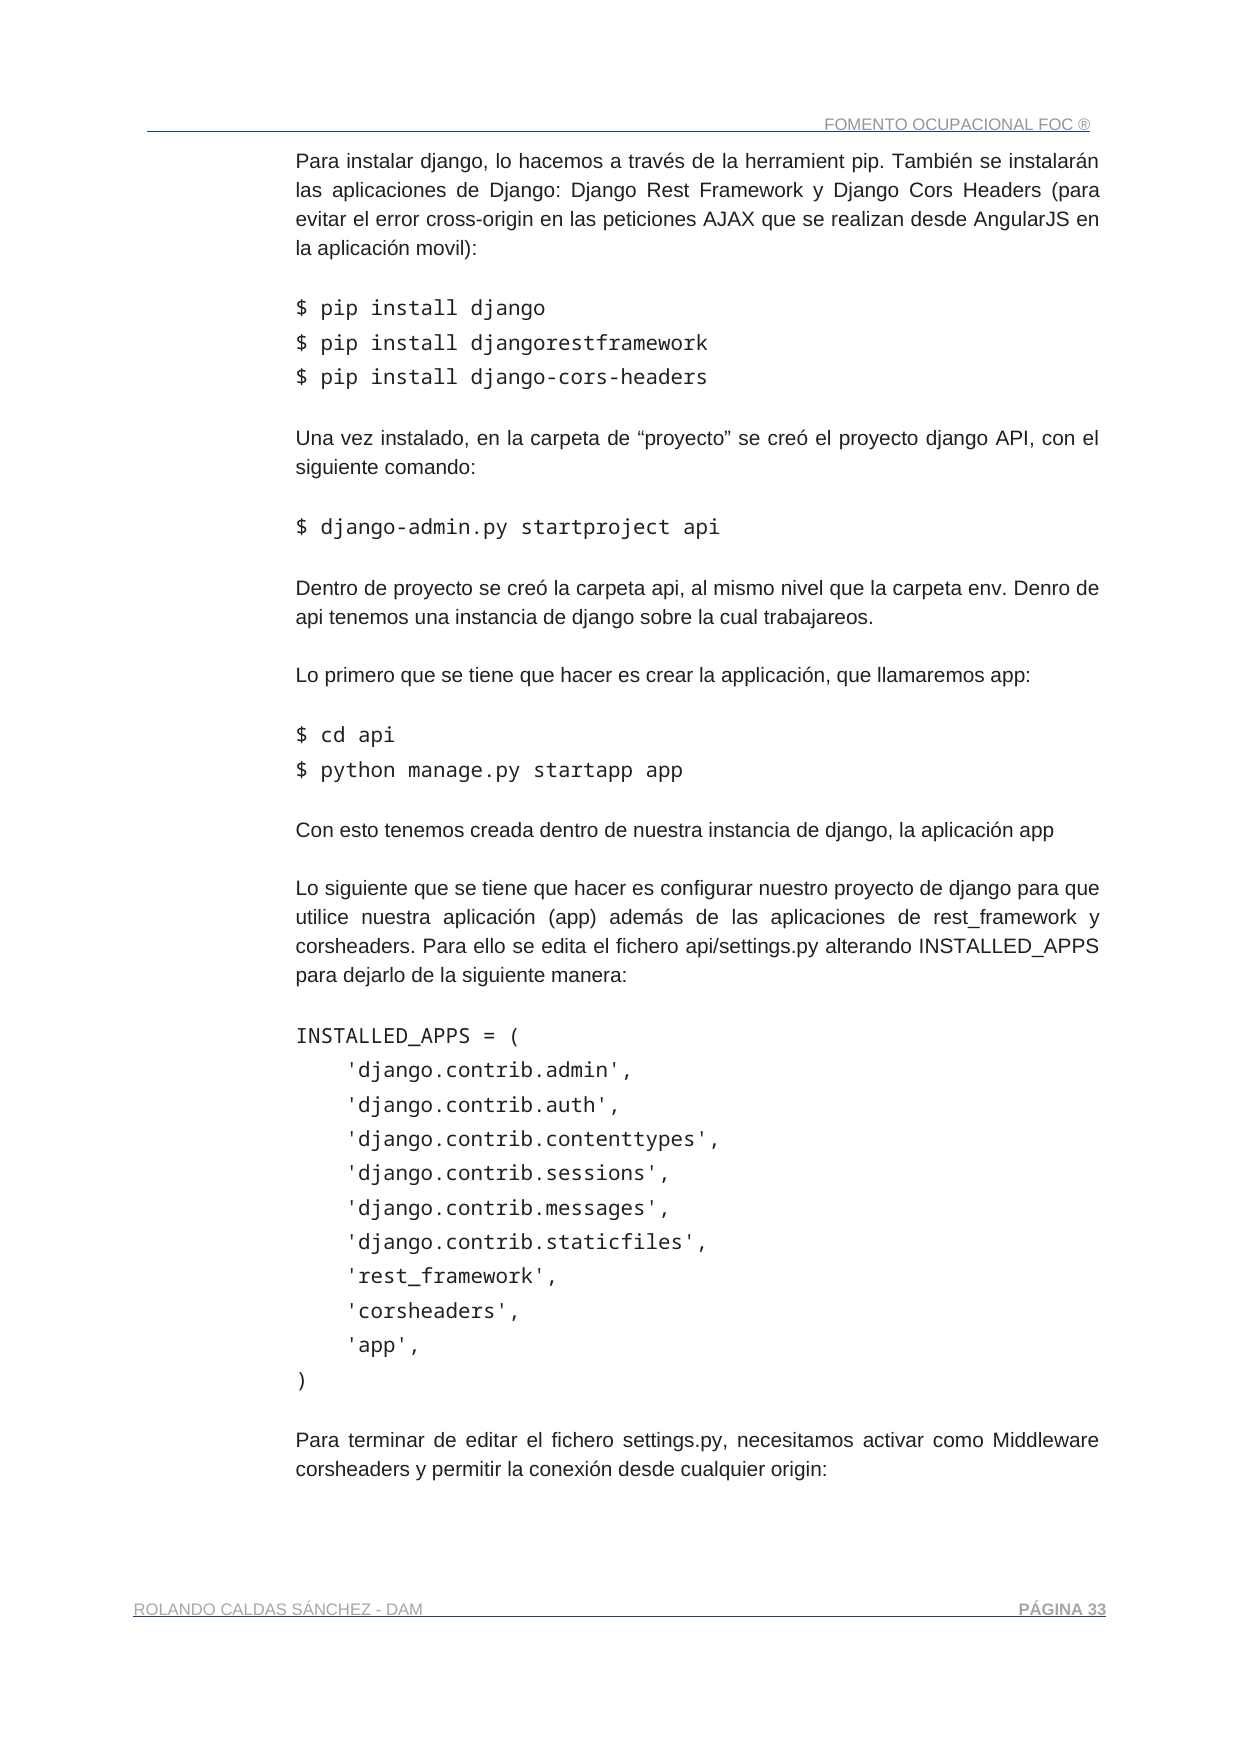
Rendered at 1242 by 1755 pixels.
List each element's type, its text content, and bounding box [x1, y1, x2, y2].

text $ django-admin.py startproject api [295, 512, 1101, 541]
text Lo siguiente que se tiene que hacer es configurar nuestro proyecto de django para que utilice nuestra aplicación (app) además de las aplicaciones de rest_framework y corsheaders. Para ello se edita el fichero api/settings.py alterando INSTALLED_APPS para dejarlo de la siguiente manera: [295, 876, 1101, 987]
text Para terminar de editar el fichero settings.py, necesitamos activar como Middleware corsheaders y permitir la conexión desde cualquier origin: [295, 1428, 1101, 1481]
text 'django.contrib.staticfiles', [295, 1227, 1101, 1256]
text 'corsheaders', [295, 1296, 1101, 1324]
text 'django.contrib.messages', [295, 1193, 1101, 1221]
text 'django.contrib.auth', [295, 1090, 1101, 1118]
text 'django.contrib.sessions', [295, 1158, 1101, 1187]
text INSTALLED_APPS = ( [295, 1021, 1101, 1049]
text 'app', [295, 1330, 1101, 1359]
text $ cd api [295, 721, 1101, 749]
text $ pip install djangorestframework [295, 328, 1101, 356]
text 'django.contrib.admin', [295, 1055, 1101, 1084]
text $ python manage.py startapp app [295, 755, 1101, 783]
text Para instalar django, lo hacemos a través de la herramient pip. También se instalarán las aplicaciones de Django: Django Rest Framework y Django Cors Headers (para evitar el error cross-origin en las peticiones AJAX que se realizan desde AngularJS en la aplicación movil): [295, 149, 1101, 259]
text Con esto tenemos creada dentro de nuestra instancia de django, la aplicación app [295, 818, 1101, 842]
text Dentro de proyecto se creó la carpeta api, al mismo nivel que la carpeta env. Denro de api tenemos una instancia de django sobre la cual trabajareos. [295, 576, 1101, 629]
text 'django.contrib.contenttypes', [295, 1124, 1101, 1152]
text Lo primero que se tiene que hacer es crear la applicación, que llamaremos app: [295, 663, 1101, 687]
text $ pip install django [295, 293, 1101, 322]
text Una vez instalado, en la carpeta de “proyecto” se creó el proyecto django API, con el siguiente comando: [295, 426, 1101, 478]
text $ pip install django-cors-headers [295, 362, 1101, 391]
text ) [295, 1365, 1101, 1393]
text 'rest_framework', [295, 1262, 1101, 1290]
